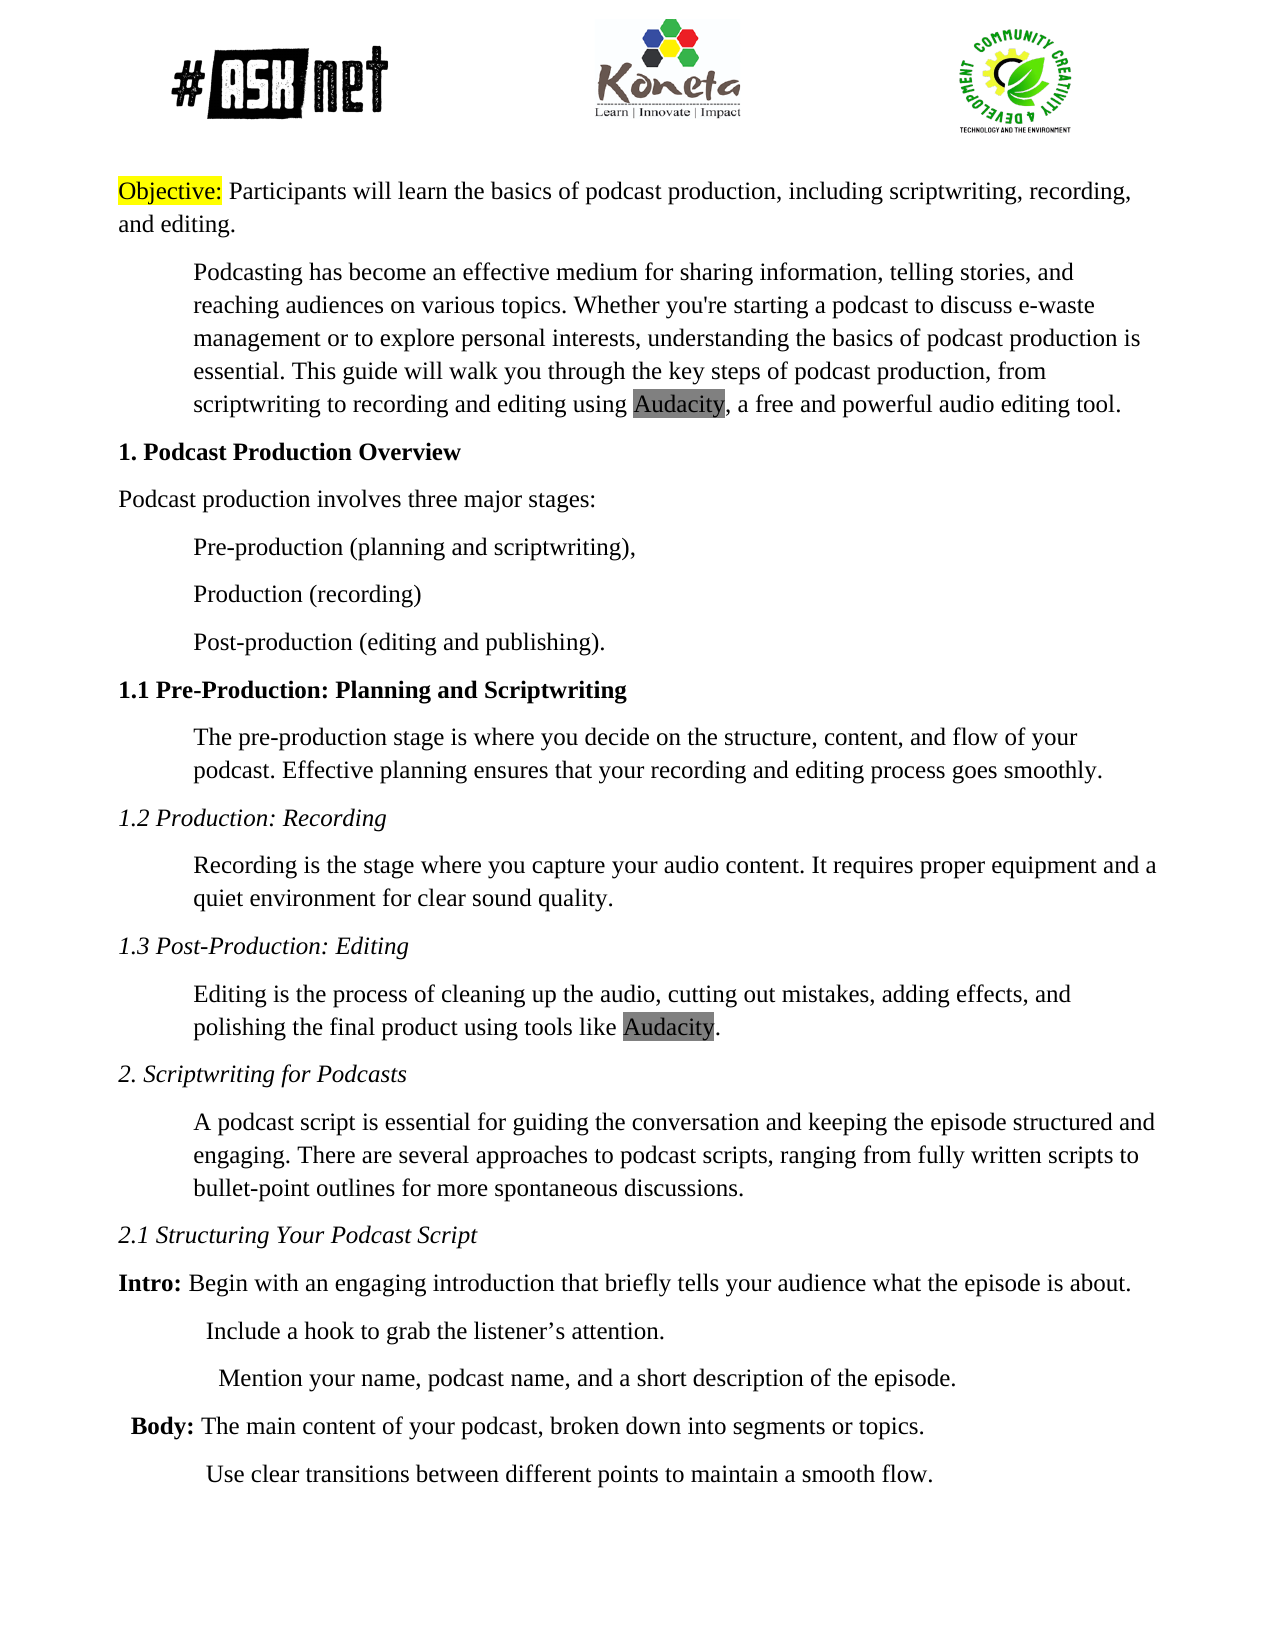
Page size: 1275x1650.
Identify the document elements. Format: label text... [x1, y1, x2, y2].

list Recording is the stage where you capture your audio content. It requires proper equipment and a quiet environment for clear sound quality. [156, 851, 1157, 912]
list Pre-production (planning and scriptwriting), [156, 532, 1157, 561]
text 1. Podcast Production Overview [118, 437, 1157, 465]
picture [170, 39, 392, 122]
list Post-production (editing and publishing). [156, 627, 1157, 656]
list A podcast script is essential for guiding the conversation and keeping the episode structured and engaging. There are several approaches to podcast scripts, ranging from fully written scripts to bullet-point outlines for more spontaneous discussions. [156, 1107, 1157, 1202]
picture [931, 8, 1098, 149]
list Mention your name, podcast name, and a short description of the episode. [168, 1363, 1157, 1392]
list Editing is the process of cleaning up the audio, cutting out mistakes, adding effects, and polishing the final product using tools like Audacity. [156, 979, 1157, 1041]
text Objective: Participants will learn the basics of podcast production, including scriptwriting, recording, and editing. [118, 176, 1157, 238]
text 1.3 Post-Production: Editing [118, 931, 1157, 960]
text 2.1 Structuring Your Podcast Script [118, 1221, 1157, 1249]
list The pre-production stage is where you decide on the structure, content, and flow of your podcast. Effective planning ensures that your recording and editing process goes smoothly. [156, 722, 1157, 784]
picture [594, 19, 741, 119]
text Podcast production involves three major stages: [118, 484, 1157, 513]
text 1.2 Production: Recording [118, 803, 1157, 832]
text Intro: Begin with an engaging introduction that briefly tells your audience what the episode is about. [118, 1268, 1157, 1297]
list Use clear transitions between different points to maintain a smooth flow. [168, 1459, 1157, 1487]
text Body: The main content of your podcast, broken down into segments or topics. [118, 1411, 1157, 1440]
text 2. Scriptwriting for Podcasts [118, 1059, 1157, 1088]
text 1.1 Pre-Production: Planning and Scriptwriting [118, 675, 1157, 703]
list Podcasting has become an effective medium for sharing information, telling stories, and reaching audiences on various topics. Whether you're starting a podcast to discuss e-waste management or to explore personal interests, understanding the basics of podcast production is essential. This guide will walk you through the key steps of podcast production, from scriptwriting to recording and editing using Audacity, a free and powerful audio editing tool. [156, 257, 1157, 418]
list Production (recording) [156, 579, 1157, 608]
list Include a hook to grab the listener’s attention. [168, 1316, 1157, 1344]
